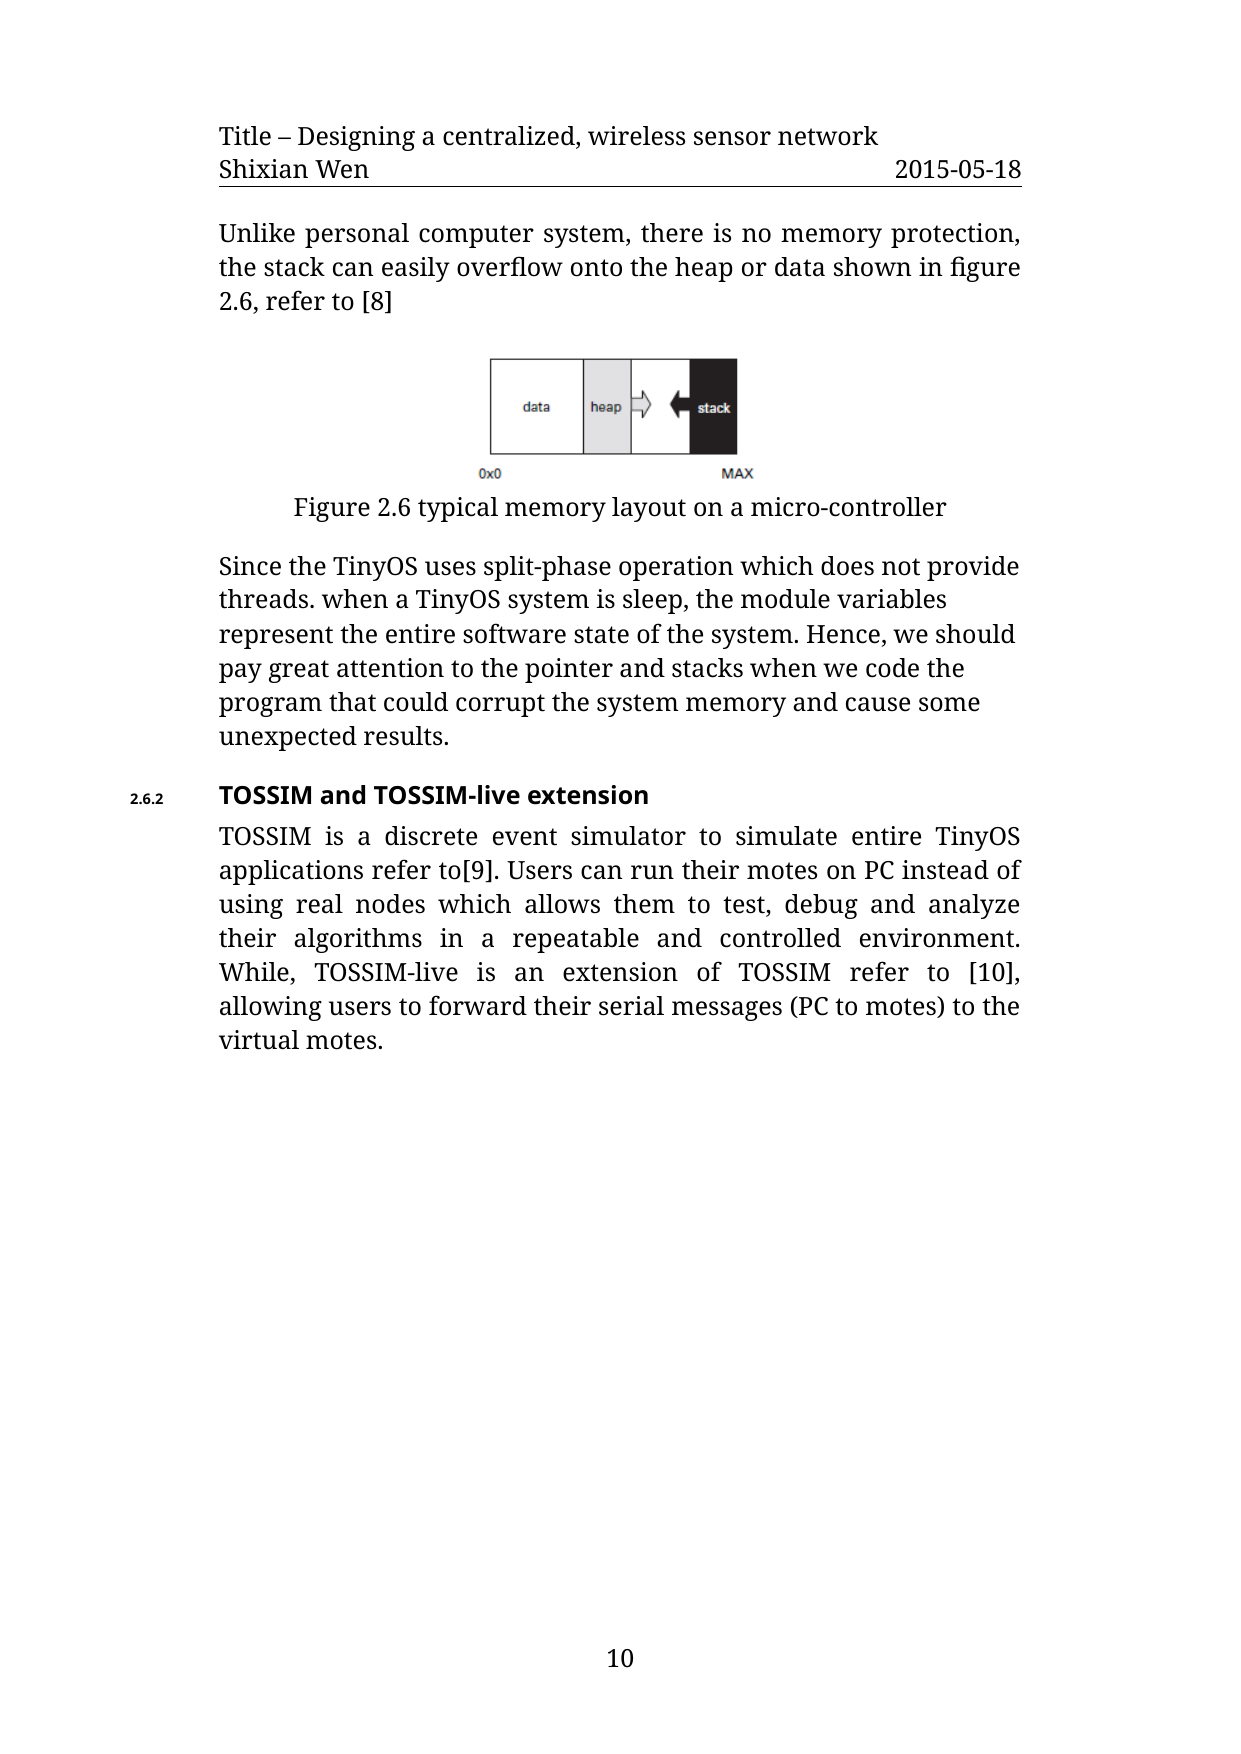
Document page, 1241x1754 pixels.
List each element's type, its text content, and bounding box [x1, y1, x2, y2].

text Unlike personal computer system, there is no memory protection, the stack can easily overflow onto the heap or data shown in figure 2.6, refer to [8] [218, 216, 1022, 318]
text TOSSIM is a discrete event simulator to simulate entire TinyOS applications refer to[9]. Users can run their motes on PC instead of using real nodes which allows them to test, debug and analyze their algorithms in a repeatable and controlled environment. While, TOSSIM-live is an extension of TOSSIM refer to [10], allowing users to forward their serial messages (PC to motes) to the virtual motes. [218, 818, 1022, 1057]
picture [455, 331, 785, 490]
text Figure 2.6 typical memory layout on a micro-controller [218, 343, 1022, 523]
subtitle TOSSIM and TOSSIM-live extension [130, 777, 1022, 811]
text Since the TinyOS uses split-phase operation which does not provide threads. when a TinyOS system is sleep, the module variables represent the entire software state of the system. Hence, we should pay great attention to the pointer and stacks when we code the program that could corrupt the system memory and cause some unexpected results. [218, 548, 1022, 752]
